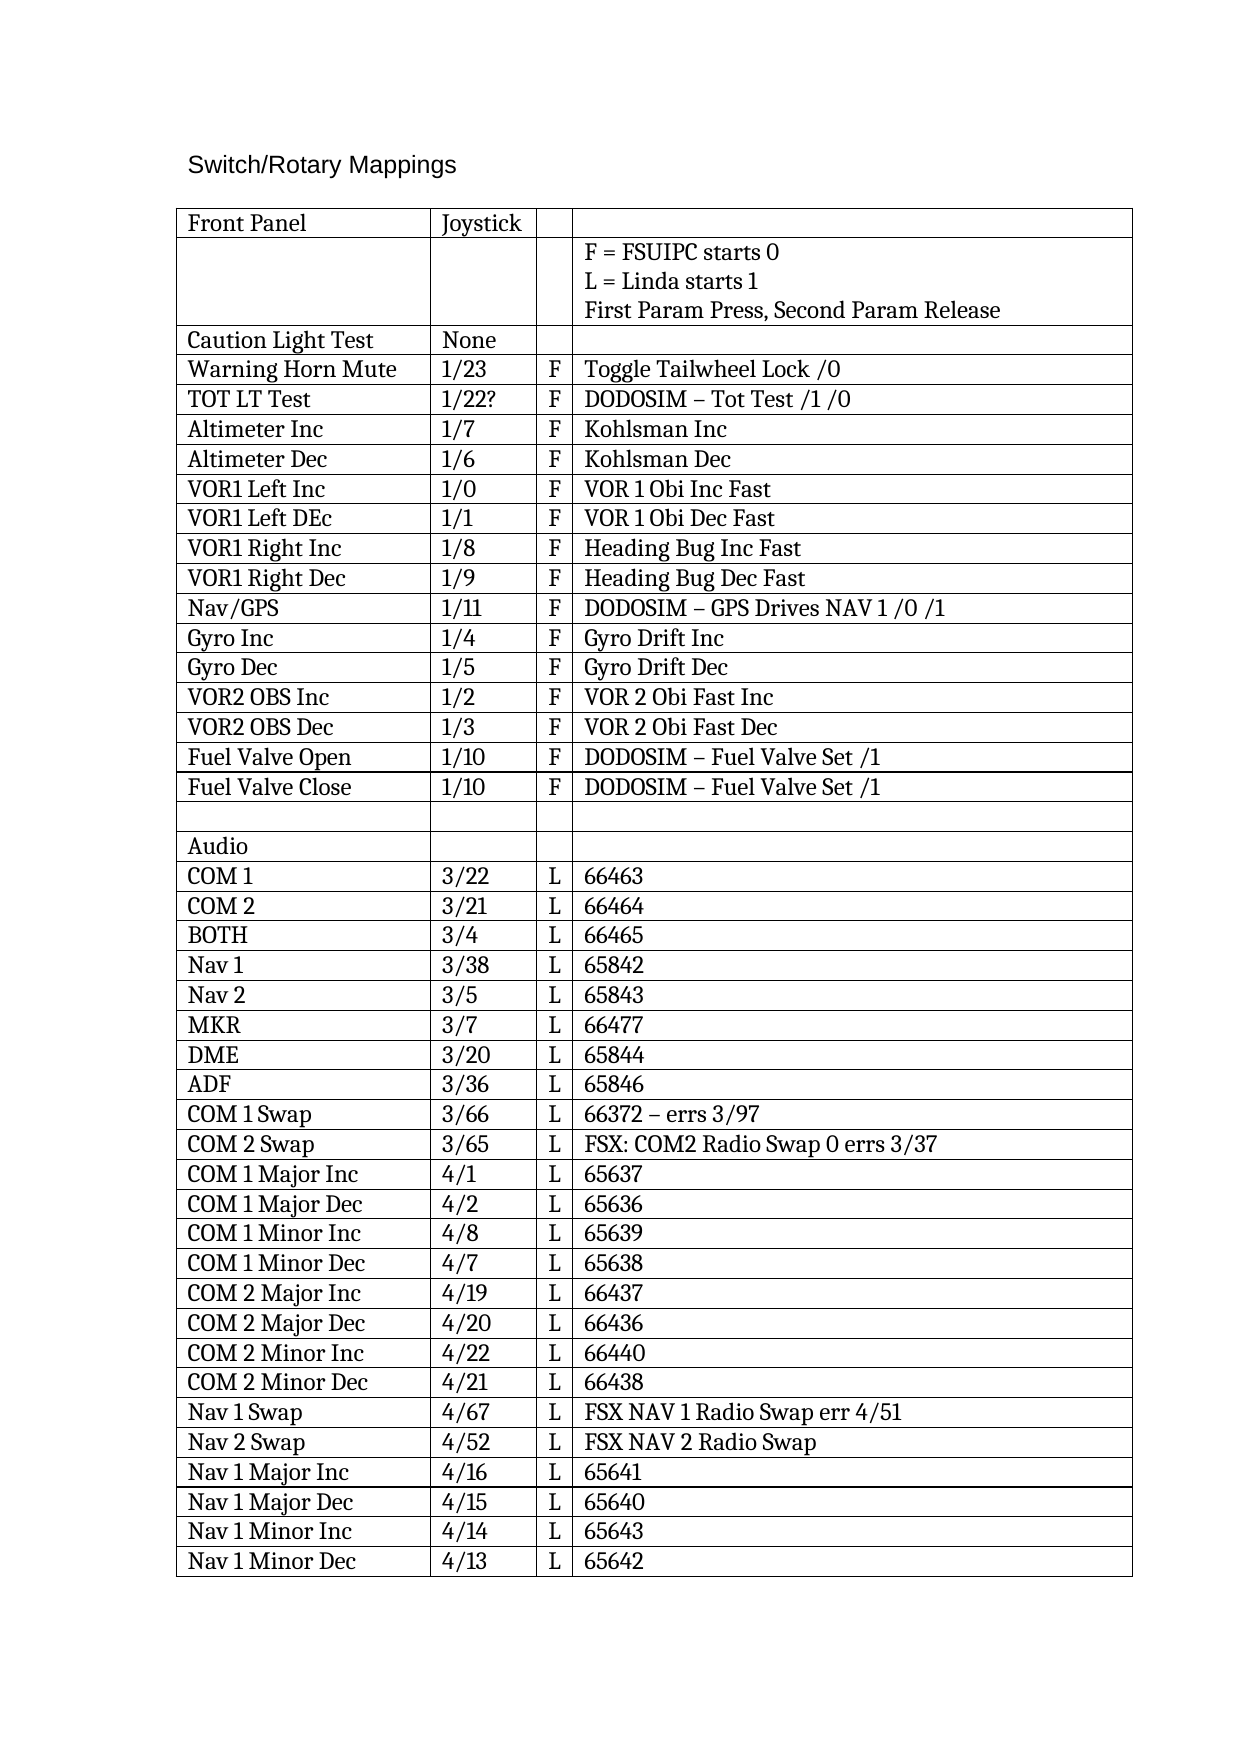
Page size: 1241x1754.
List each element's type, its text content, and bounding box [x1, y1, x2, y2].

table_cell F [537, 355, 572, 384]
table_cell L [537, 1368, 572, 1397]
table_cell COM 1 Minor Inc [177, 1219, 430, 1248]
table_cell F [537, 445, 572, 473]
table_header [537, 209, 572, 237]
table_cell L [537, 1070, 572, 1099]
table_cell 65640 [573, 1488, 1132, 1516]
table_cell L [537, 1309, 572, 1337]
table_cell Nav 1 Major Dec [177, 1488, 430, 1516]
table_cell Nav 1 Minor Dec [177, 1547, 430, 1576]
table_cell 4/7 [431, 1249, 536, 1278]
table_cell 66477 [573, 1011, 1132, 1039]
table_cell Toggle Tailwheel Lock /0 [573, 355, 1132, 384]
table_cell 4/16 [431, 1458, 536, 1486]
text Switch/Rotary Mappings [187, 150, 1053, 179]
table_cell 1/0 [431, 475, 536, 503]
table_cell Nav 2 Swap [177, 1428, 430, 1457]
table_cell Fuel Valve Close [177, 773, 430, 801]
table_cell Audio [177, 832, 430, 861]
table_cell L [537, 951, 572, 980]
table_cell DODOSIM – Tot Test /1 /0 [573, 385, 1132, 414]
table_header Joystick [431, 209, 536, 237]
table_cell Kohlsman Dec [573, 445, 1132, 473]
table_cell Nav 2 [177, 981, 430, 1010]
table_cell 1/23 [431, 355, 536, 384]
table_cell 66436 [573, 1309, 1132, 1337]
table_cell BOTH [177, 921, 430, 950]
table_cell VOR 1 Obi Inc Fast [573, 475, 1132, 503]
table_cell COM 1 Major Inc [177, 1160, 430, 1188]
table_cell 1/11 [431, 594, 536, 622]
table_cell L [537, 981, 572, 1010]
table_cell Gyro Inc [177, 624, 430, 652]
table_cell F [537, 624, 572, 652]
table_cell 66438 [573, 1368, 1132, 1397]
table_cell 4/19 [431, 1279, 536, 1308]
table_cell 1/2 [431, 683, 536, 712]
table_cell L [537, 1249, 572, 1278]
table_cell L [537, 1458, 572, 1486]
table_cell COM 1 Minor Dec [177, 1249, 430, 1278]
table_cell [537, 326, 572, 354]
table_cell F [537, 713, 572, 742]
table_cell VOR 1 Obi Dec Fast [573, 504, 1132, 533]
table_cell F [537, 564, 572, 593]
table_cell Nav 1 Swap [177, 1398, 430, 1427]
table_cell F [537, 475, 572, 503]
table_cell 1/7 [431, 415, 536, 444]
table_cell None [431, 326, 536, 354]
table_header [573, 209, 1132, 237]
table_cell COM 2 [177, 892, 430, 920]
table_cell Nav 1 Major Inc [177, 1458, 430, 1486]
table_cell L [537, 1547, 572, 1576]
table_cell 1/22? [431, 385, 536, 414]
table_cell 65842 [573, 951, 1132, 980]
table_cell VOR 2 Obi Fast Dec [573, 713, 1132, 742]
table_cell VOR1 Left DEc [177, 504, 430, 533]
table_cell F = FSUIPC starts 0 L = Linda starts 1 First Param Press, Second Param Release [573, 238, 1132, 324]
table_cell 4/67 [431, 1398, 536, 1427]
table_cell L [537, 1130, 572, 1159]
table_cell 4/15 [431, 1488, 536, 1516]
table_cell L [537, 1011, 572, 1039]
table_cell [177, 802, 430, 831]
table_cell F [537, 385, 572, 414]
table_cell Nav 1 Minor Inc [177, 1517, 430, 1546]
table_cell Gyro Drift Inc [573, 624, 1132, 652]
table_cell COM 2 Major Inc [177, 1279, 430, 1308]
table_cell 1/9 [431, 564, 536, 593]
table_cell 3/22 [431, 862, 536, 891]
table_cell 4/21 [431, 1368, 536, 1397]
table_cell VOR1 Right Dec [177, 564, 430, 593]
table_cell COM 2 Minor Inc [177, 1339, 430, 1367]
table_cell 1/10 [431, 743, 536, 771]
table_cell 1/3 [431, 713, 536, 742]
table_cell 4/20 [431, 1309, 536, 1337]
table_cell 3/36 [431, 1070, 536, 1099]
table_cell L [537, 1160, 572, 1188]
table_cell 1/10 [431, 773, 536, 801]
table_cell Heading Bug Inc Fast [573, 534, 1132, 563]
table_cell Altimeter Dec [177, 445, 430, 473]
table_cell 4/13 [431, 1547, 536, 1576]
table_cell Heading Bug Dec Fast [573, 564, 1132, 593]
table_cell L [537, 892, 572, 920]
table_cell 65637 [573, 1160, 1132, 1188]
table_cell L [537, 1190, 572, 1218]
table_cell [573, 832, 1132, 861]
table_cell 1/8 [431, 534, 536, 563]
table_cell L [537, 1517, 572, 1546]
table_cell 4/22 [431, 1339, 536, 1367]
table_cell MKR [177, 1011, 430, 1039]
table_cell VOR1 Right Inc [177, 534, 430, 563]
table_cell VOR1 Left Inc [177, 475, 430, 503]
table_cell Gyro Dec [177, 653, 430, 682]
table_cell [177, 238, 430, 324]
table_cell COM 1 Major Dec [177, 1190, 430, 1218]
table_cell 3/21 [431, 892, 536, 920]
table_cell 65636 [573, 1190, 1132, 1218]
table_cell 1/4 [431, 624, 536, 652]
table_cell Nav 1 [177, 951, 430, 980]
table_cell COM 2 Swap [177, 1130, 430, 1159]
table_cell DODOSIM – Fuel Valve Set /1 [573, 773, 1132, 801]
table_cell L [537, 1488, 572, 1516]
table_cell 66440 [573, 1339, 1132, 1367]
table_cell F [537, 653, 572, 682]
table_cell L [537, 1041, 572, 1069]
table_cell L [537, 1279, 572, 1308]
table_cell 65638 [573, 1249, 1132, 1278]
table_cell COM 1 Swap [177, 1100, 430, 1129]
table_cell 65641 [573, 1458, 1132, 1486]
table_cell Altimeter Inc [177, 415, 430, 444]
table_cell L [537, 921, 572, 950]
table_cell F [537, 504, 572, 533]
table_cell FSX NAV 2 Radio Swap [573, 1428, 1132, 1457]
table_cell COM 2 Major Dec [177, 1309, 430, 1337]
table_cell 3/5 [431, 981, 536, 1010]
table_cell 1/6 [431, 445, 536, 473]
table_cell VOR2 OBS Dec [177, 713, 430, 742]
table_cell F [537, 683, 572, 712]
table_cell 3/65 [431, 1130, 536, 1159]
table_cell 4/1 [431, 1160, 536, 1188]
table_cell F [537, 594, 572, 622]
table_cell TOT LT Test [177, 385, 430, 414]
table_cell 66465 [573, 921, 1132, 950]
table_cell 3/66 [431, 1100, 536, 1129]
table_cell 3/38 [431, 951, 536, 980]
table_cell DODOSIM – Fuel Valve Set /1 [573, 743, 1132, 771]
table_cell L [537, 1339, 572, 1367]
table_cell [573, 802, 1132, 831]
table_cell L [537, 1219, 572, 1248]
table_cell 65639 [573, 1219, 1132, 1248]
table_cell Fuel Valve Open [177, 743, 430, 771]
table_cell F [537, 773, 572, 801]
table_cell 4/52 [431, 1428, 536, 1457]
table_cell 66463 [573, 862, 1132, 891]
table_cell VOR 2 Obi Fast Inc [573, 683, 1132, 712]
table_cell 65844 [573, 1041, 1132, 1069]
table_cell 65642 [573, 1547, 1132, 1576]
table_cell 4/14 [431, 1517, 536, 1546]
table_cell Gyro Drift Dec [573, 653, 1132, 682]
table_cell [537, 238, 572, 324]
table_cell 3/7 [431, 1011, 536, 1039]
table_cell [431, 802, 536, 831]
table_cell Nav/GPS [177, 594, 430, 622]
table_cell 4/2 [431, 1190, 536, 1218]
table_cell F [537, 415, 572, 444]
table_cell F [537, 743, 572, 771]
table_cell FSX: COM2 Radio Swap 0 errs 3/37 [573, 1130, 1132, 1159]
table_cell FSX NAV 1 Radio Swap err 4/51 [573, 1398, 1132, 1427]
table_cell 66464 [573, 892, 1132, 920]
table_cell 3/20 [431, 1041, 536, 1069]
table_cell 1/5 [431, 653, 536, 682]
table_cell 66372 – errs 3/97 [573, 1100, 1132, 1129]
table_cell Caution Light Test [177, 326, 430, 354]
table_cell [537, 802, 572, 831]
table_cell ADF [177, 1070, 430, 1099]
table_cell L [537, 1398, 572, 1427]
table_cell [537, 832, 572, 861]
table_cell 65846 [573, 1070, 1132, 1099]
table_cell 1/1 [431, 504, 536, 533]
table_cell L [537, 1428, 572, 1457]
table_cell [431, 238, 536, 324]
table_cell DODOSIM – GPS Drives NAV 1 /0 /1 [573, 594, 1132, 622]
table_cell 3/4 [431, 921, 536, 950]
table_cell COM 1 [177, 862, 430, 891]
table_cell 4/8 [431, 1219, 536, 1248]
table_cell Kohlsman Inc [573, 415, 1132, 444]
table_cell 65643 [573, 1517, 1132, 1546]
table_cell VOR2 OBS Inc [177, 683, 430, 712]
table_cell L [537, 1100, 572, 1129]
table_header Front Panel [177, 209, 430, 237]
table_cell COM 2 Minor Dec [177, 1368, 430, 1397]
table_cell DME [177, 1041, 430, 1069]
table_cell F [537, 534, 572, 563]
table_cell 65843 [573, 981, 1132, 1010]
table_cell L [537, 862, 572, 891]
table_cell [573, 326, 1132, 354]
table_cell Warning Horn Mute [177, 355, 430, 384]
table_cell 66437 [573, 1279, 1132, 1308]
table_cell [431, 832, 536, 861]
